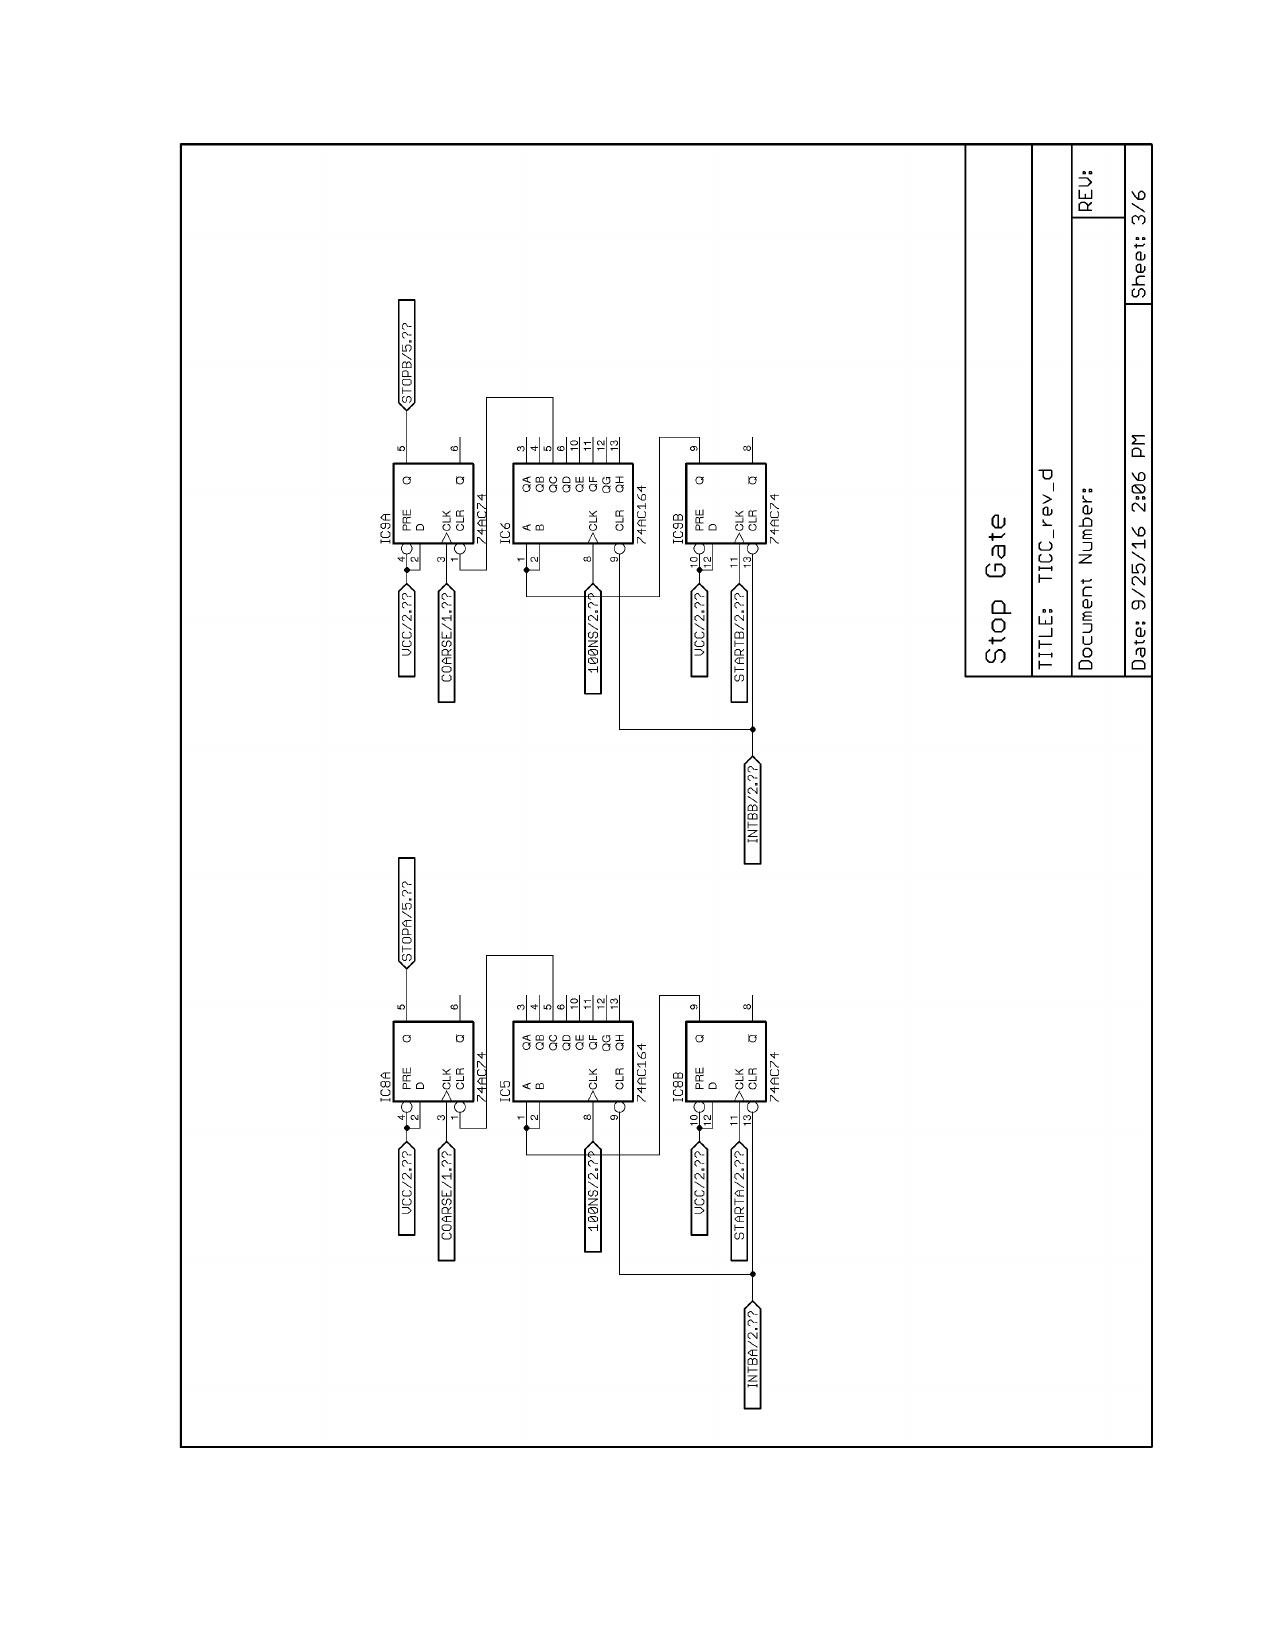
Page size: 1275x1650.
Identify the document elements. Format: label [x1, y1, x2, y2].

picture [179, 143, 1155, 1450]
